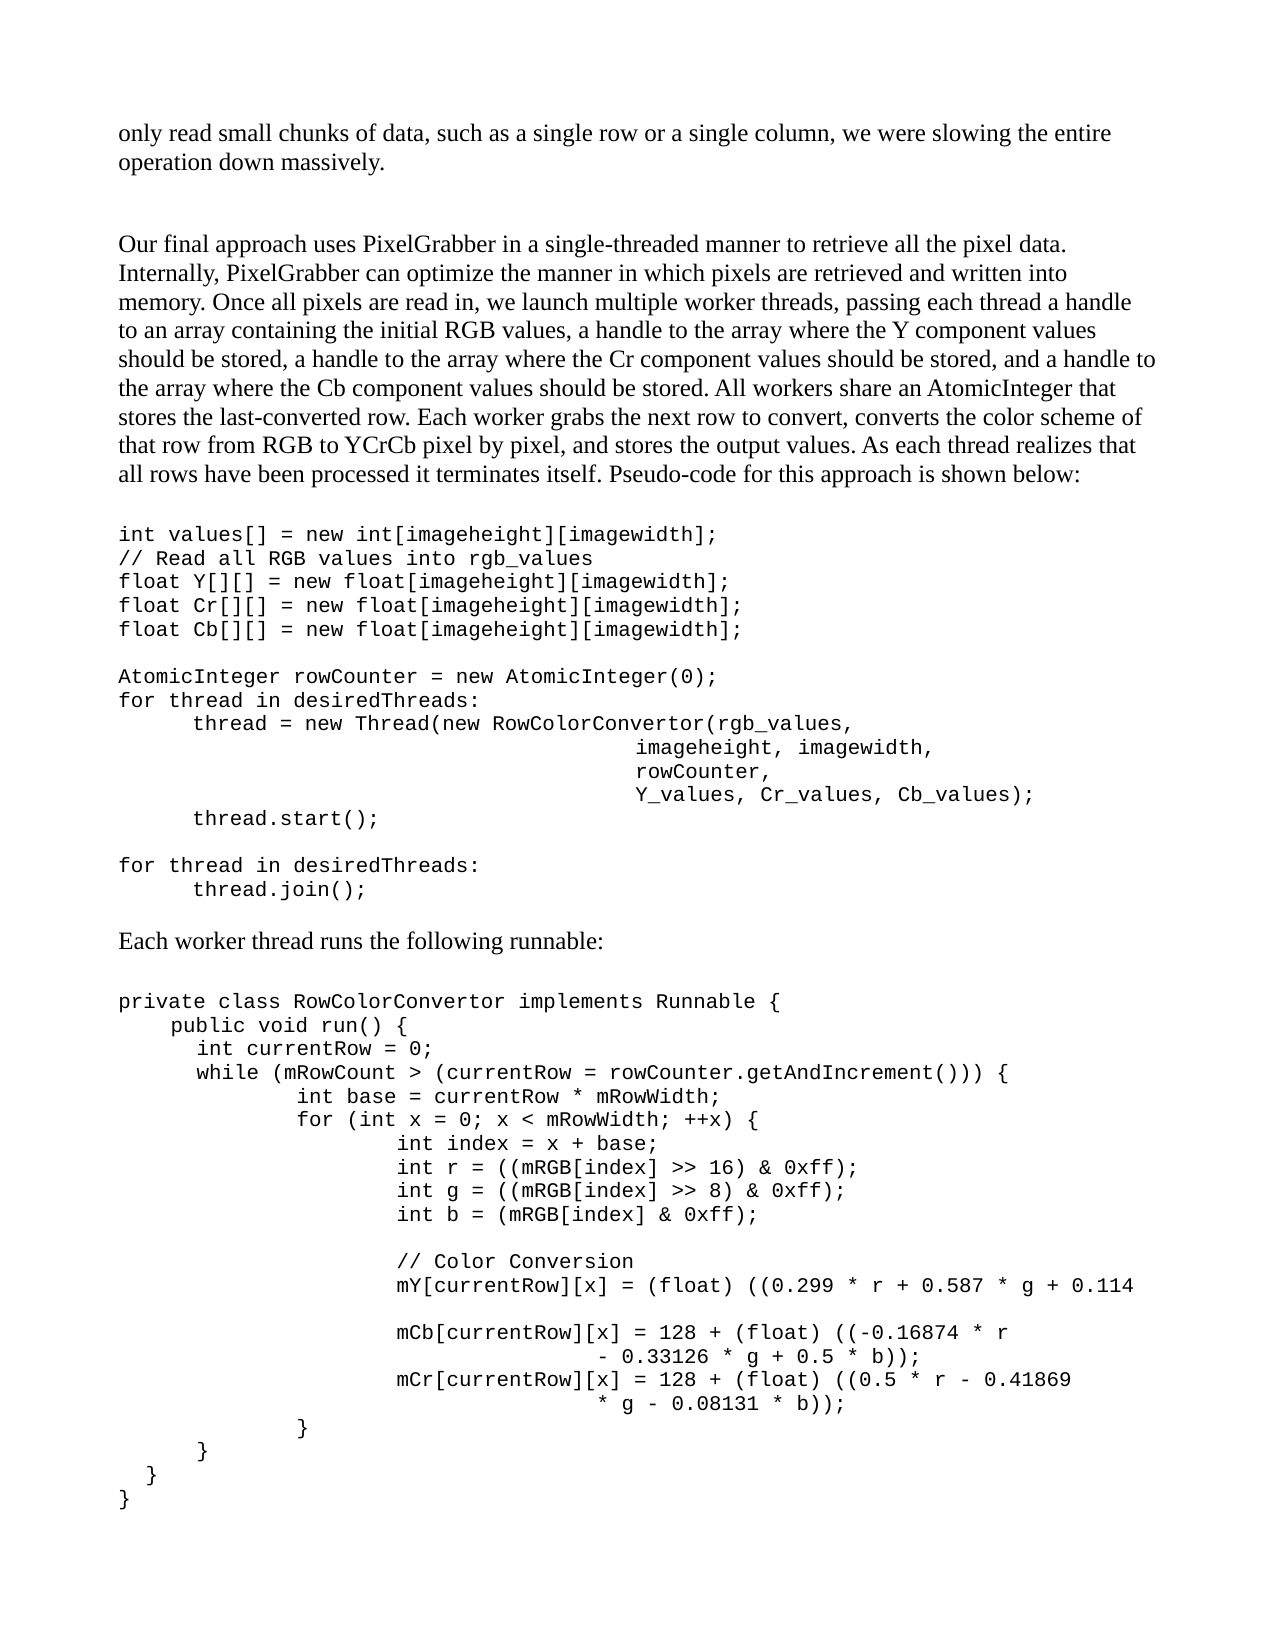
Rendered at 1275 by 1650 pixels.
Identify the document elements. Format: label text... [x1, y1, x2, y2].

text int currentRow = 0; [0, 1038, 1157, 1062]
text for thread in desiredThreads: [118, 690, 1157, 713]
text Y_values, Cr_values, Cb_values); [118, 784, 1157, 808]
text float Cr[][] = new float[imageheight][imagewidth]; [118, 595, 1157, 619]
text } [0, 1440, 1157, 1464]
text - 0.33126 * g + 0.5 * b)); [0, 1346, 1157, 1369]
text only read small chunks of data, such as a single row or a single column, we were slowing the entire operation down massively. [118, 118, 1157, 176]
text mCb[currentRow][x] = 128 + (float) ((-0.16874 * r [0, 1322, 1157, 1346]
text float Y[][] = new float[imageheight][imagewidth]; [118, 572, 1157, 595]
text * g - 0.08131 * b)); [0, 1393, 1157, 1417]
text while (mRowCount > (currentRow = rowCounter.getAndIncrement())) { [0, 1062, 1157, 1086]
text int values[] = new int[imageheight][imagewidth]; [118, 524, 1157, 548]
text public void run() { [0, 1015, 1157, 1038]
text int r = ((mRGB[index] >> 16) & 0xff); [0, 1157, 1157, 1180]
text mY[currentRow][x] = (float) ((0.299 * r + 0.587 * g + 0.114 * b)); [0, 1275, 1157, 1322]
text imageheight, imagewidth, [118, 737, 1157, 761]
text } [0, 1417, 1157, 1440]
text int g = ((mRGB[index] >> 8) & 0xff); [0, 1180, 1157, 1204]
text mCr[currentRow][x] = 128 + (float) ((0.5 * r - 0.41869 [0, 1369, 1157, 1393]
text } [118, 1488, 1157, 1511]
text rowCounter, [118, 761, 1157, 784]
text for (int x = 0; x < mRowWidth; ++x) { [0, 1109, 1157, 1133]
text thread.join(); [118, 879, 1157, 903]
text for thread in desiredThreads: [118, 855, 1157, 879]
text int base = currentRow * mRowWidth; [0, 1086, 1157, 1109]
text // Color Conversion [0, 1251, 1157, 1275]
text Each worker thread runs the following runnable: [118, 926, 1157, 955]
text int index = x + base; [0, 1133, 1157, 1157]
text thread = new Thread(new RowColorConvertor(rgb_values, [118, 713, 1157, 737]
text float Cb[][] = new float[imageheight][imagewidth]; [118, 619, 1157, 642]
text int b = (mRGB[index] & 0xff); [0, 1204, 1157, 1228]
text // Read all RGB values into rgb_values [118, 548, 1157, 572]
text } [0, 1464, 1157, 1488]
text private class RowColorConvertor implements Runnable { [118, 991, 1157, 1015]
text thread.start(); [118, 808, 1157, 832]
text Our final approach uses PixelGrabber in a single-threaded manner to retrieve all the pixel data. Internally, PixelGrabber can optimize the manner in which pixels are retrieved and written into memory. Once all pixels are read in, we launch multiple worker threads, passing each thread a handle to an array containing the initial RGB values, a handle to the array where the Y component values should be stored, a handle to the array where the Cr component values should be stored, and a handle to the array where the Cb component values should be stored. All workers share an AtomicInteger that stores the last-converted row. Each worker grabs the next row to convert, converts the color scheme of that row from RGB to YCrCb pixel by pixel, and stores the output values. As each thread realizes that all rows have been processed it terminates itself. Pseudo-code for this approach is shown below: [118, 229, 1157, 488]
text AtomicInteger rowCounter = new AtomicInteger(0); [118, 666, 1157, 690]
